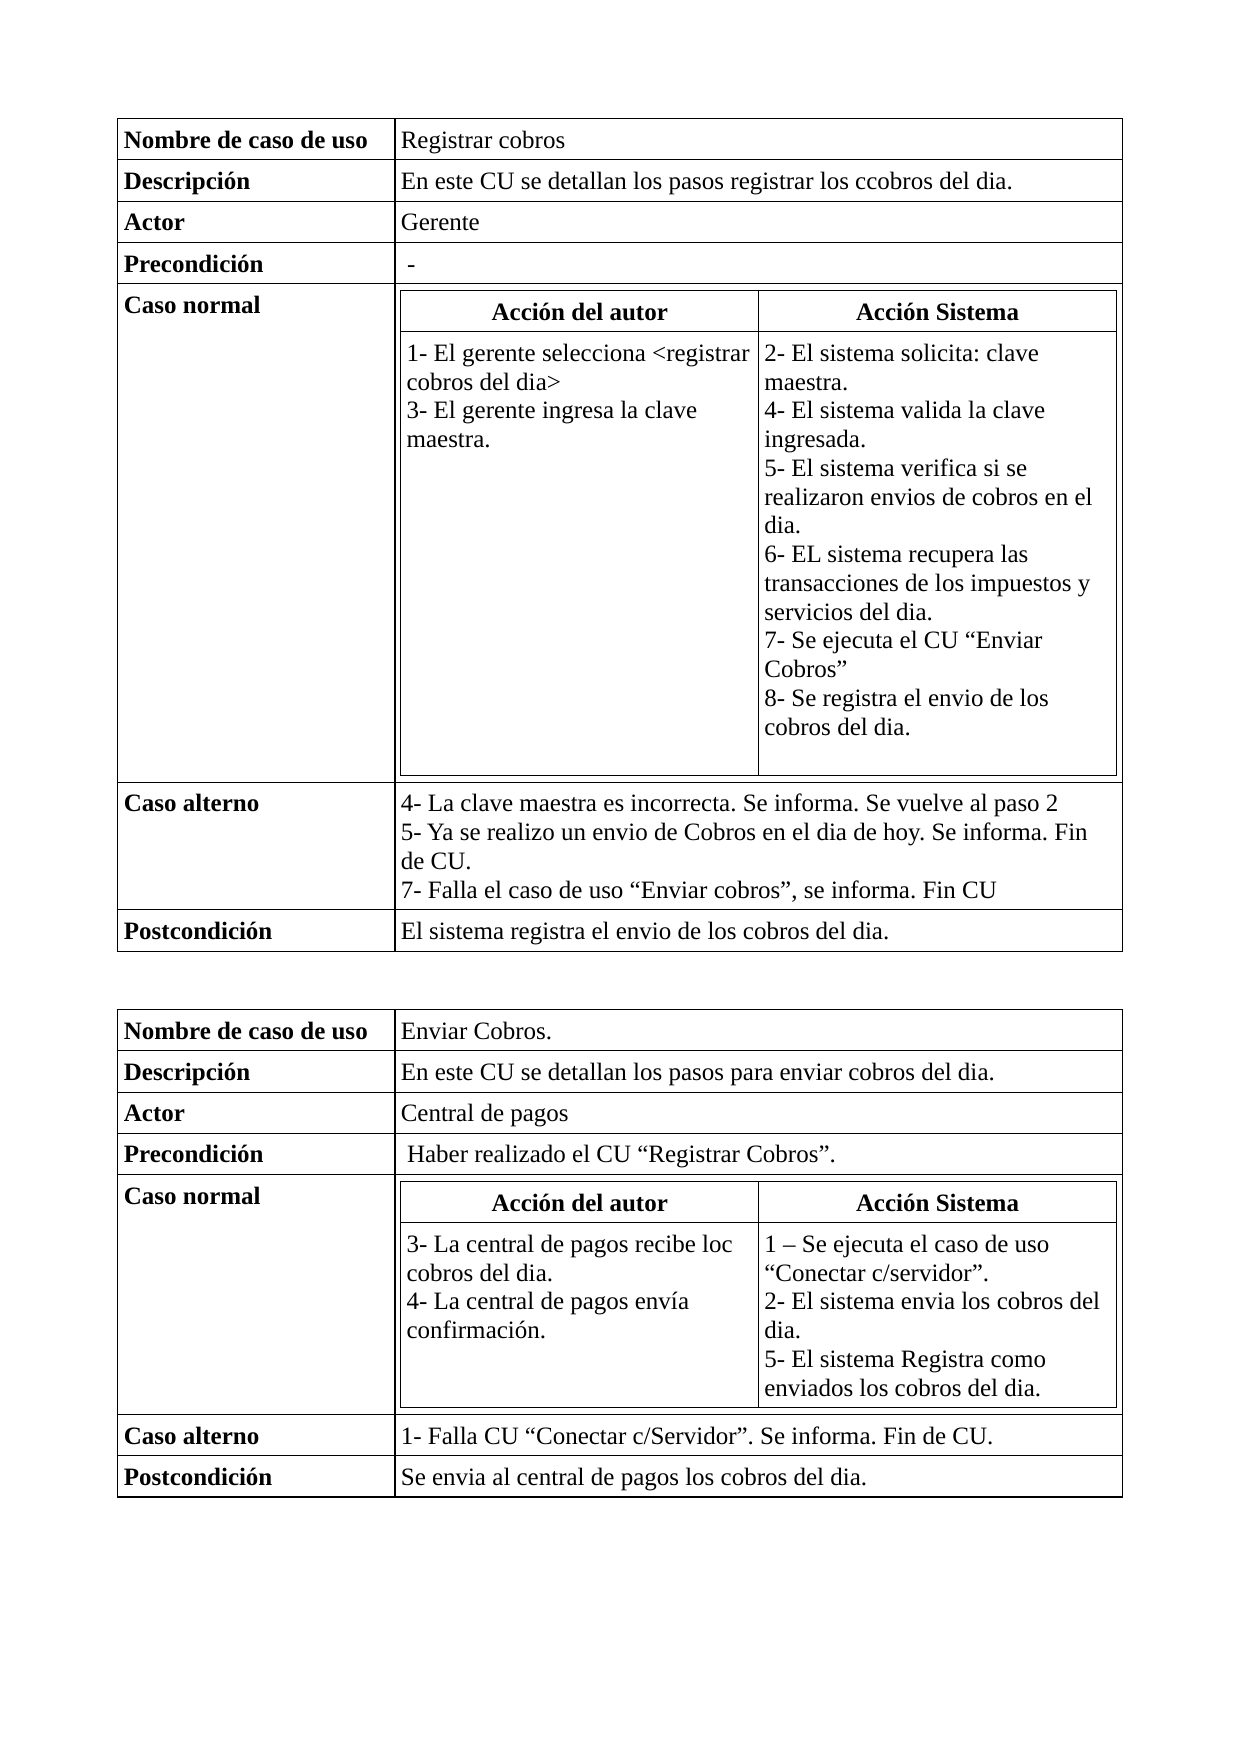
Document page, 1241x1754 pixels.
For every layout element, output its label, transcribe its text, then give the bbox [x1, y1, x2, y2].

table_header Acción del autor [401, 1182, 758, 1222]
table_cell Haber realizado el CU “Registrar Cobros”. [396, 1134, 1122, 1174]
table_cell Postcondición [118, 910, 394, 951]
table_header Enviar Cobros. [396, 1010, 1122, 1050]
table_cell Se envia al central de pagos los cobros del dia. [396, 1456, 1122, 1496]
table_cell Actor [118, 1093, 394, 1133]
table_cell En este CU se detallan los pasos para enviar cobros del dia. [396, 1051, 1122, 1092]
table_cell Central de pagos [396, 1093, 1122, 1133]
table_cell [396, 284, 1122, 782]
table_cell 3- La central de pagos recibe loc cobros del dia. 4- La central de pagos envía confirmación. [401, 1223, 758, 1407]
table_header Acción del autor [401, 291, 758, 331]
table_cell Gerente [396, 202, 1122, 242]
table_cell 2- El sistema solicita: clave maestra. 4- El sistema valida la clave ingresada. 5- El sistema verifica si se realizaron envios de cobros en el dia. 6- EL sistema recupera las transacciones de los impuestos y servicios del dia. 7- Se ejecuta el CU “Enviar Cobros” 8- Se registra el envio de los cobros del dia. [759, 332, 1116, 775]
table_cell 1 – Se ejecuta el caso de uso “Conectar c/servidor”. 2- El sistema envia los cobros del dia. 5- El sistema Registra como enviados los cobros del dia. [759, 1223, 1116, 1407]
table_cell En este CU se detallan los pasos registrar los ccobros del dia. [396, 160, 1122, 201]
table_cell - [396, 243, 1122, 283]
table_cell Descripción [118, 1051, 394, 1092]
table_cell 1- El gerente selecciona <registrar cobros del dia> 3- El gerente ingresa la clave maestra. [401, 332, 758, 775]
table_cell Descripción [118, 160, 394, 201]
table_header Nombre de caso de uso [118, 1010, 394, 1050]
table_cell Caso alterno [118, 783, 394, 909]
table_header Acción Sistema [759, 1182, 1116, 1222]
table_cell Precondición [118, 1134, 394, 1174]
table_cell 4- La clave maestra es incorrecta. Se informa. Se vuelve al paso 2 5- Ya se realizo un envio de Cobros en el dia de hoy. Se informa. Fin de CU. 7- Falla el caso de uso “Enviar cobros”, se informa. Fin CU [396, 783, 1122, 909]
table_cell Actor [118, 202, 394, 242]
table_header Nombre de caso de uso [118, 119, 394, 159]
table_header Acción Sistema [759, 291, 1116, 331]
table_cell El sistema registra el envio de los cobros del dia. [396, 910, 1122, 951]
table_cell Caso alterno [118, 1415, 394, 1455]
table_header Registrar cobros [396, 119, 1122, 159]
table_cell Caso normal [118, 1175, 394, 1414]
table_cell Caso normal [118, 284, 394, 782]
table_cell [396, 1175, 1122, 1414]
table_cell Precondición [118, 243, 394, 283]
table_cell Postcondición [118, 1456, 394, 1496]
table_cell 1- Falla CU “Conectar c/Servidor”. Se informa. Fin de CU. [396, 1415, 1122, 1455]
